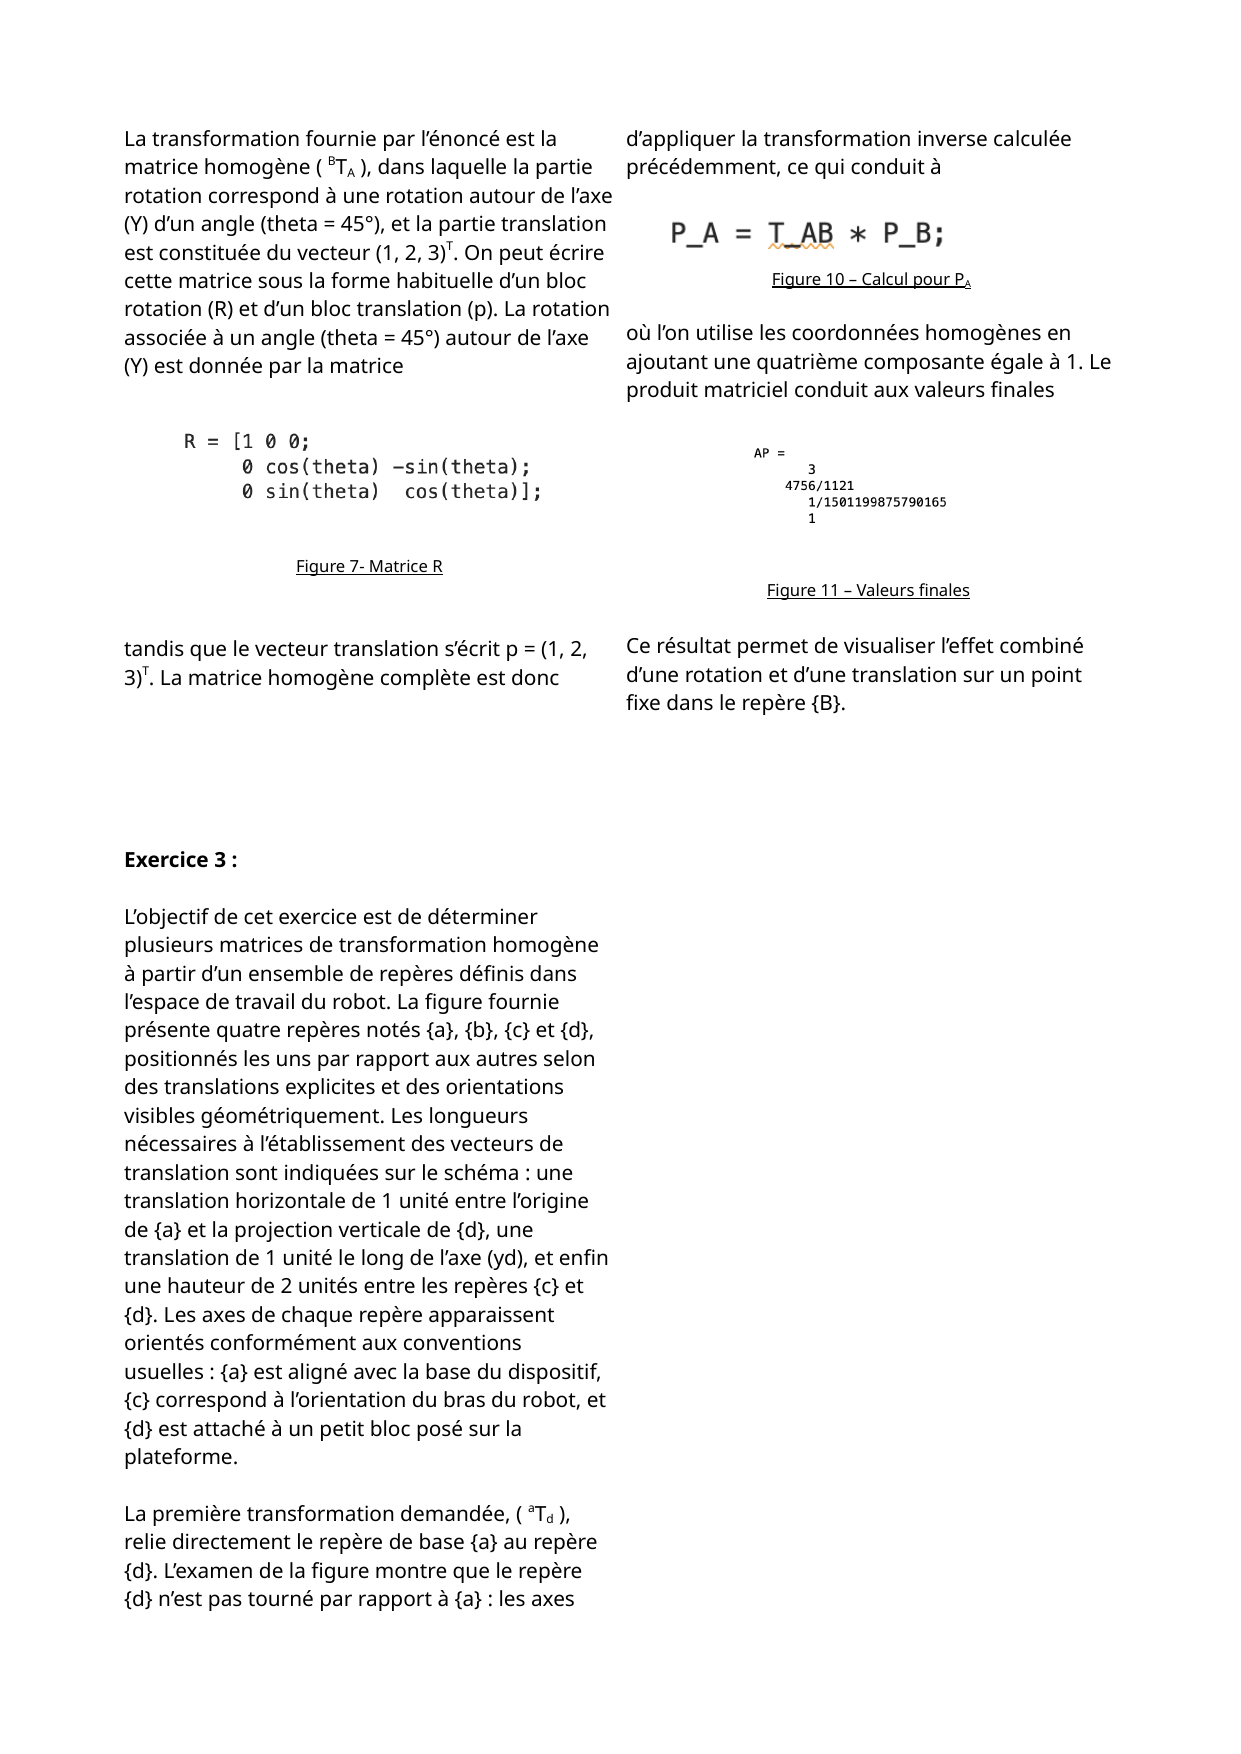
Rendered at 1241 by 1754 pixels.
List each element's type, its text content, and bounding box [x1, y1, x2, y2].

table_header [620, 839, 1122, 1618]
table_header La transformation fournie par l’énoncé est la matrice homogène ( BTA ), dans laquelle la partie rotation correspond à une rotation autour de l’axe (Y) d’un angle (theta = 45°), et la partie translation est constituée du vecteur (1, 2, 3)T. On peut écrire cette matrice sous la forme habituelle d’un bloc rotation (R) et d’un bloc translation (p). La rotation associée à un angle (theta = 45°) autour de l’axe (Y) est donnée par la matrice Figure 7- Matrice R tandis que le vecteur translation s’écrit p = (1, 2, 3)T. La matrice homogène complète est donc [118, 118, 620, 839]
picture [669, 213, 1070, 268]
table_header d’appliquer la transformation inverse calculée précédemment, ce qui conduit à Figure 10 – Calcul pour PA où l’on utilise les coordonnées homogènes en ajoutant une quatrième composante égale à 1. Le produit matriciel conduit aux valeurs finales Figure 11 – Valeurs finales Ce résultat permet de visualiser l’effet combiné d’une rotation et d’une translation sur un point fixe dans le repère {B}. [620, 118, 1122, 839]
picture [751, 437, 972, 538]
picture [171, 412, 568, 527]
table_header Exercice 3 : L’objectif de cet exercice est de déterminer plusieurs matrices de transformation homogène à partir d’un ensemble de repères définis dans l’espace de travail du robot. La figure fournie présente quatre repères notés {a}, {b}, {c} et {d}, positionnés les uns par rapport aux autres selon des translations explicites et des orientations visibles géométriquement. Les longueurs nécessaires à l’établissement des vecteurs de translation sont indiquées sur le schéma : une translation horizontale de 1 unité entre l’origine de {a} et la projection verticale de {d}, une translation de 1 unité le long de l’axe (yd), et enfin une hauteur de 2 unités entre les repères {c} et {d}. Les axes de chaque repère apparaissent orientés conformément aux conventions usuelles : {a} est aligné avec la base du dispositif, {c} correspond à l’orientation du bras du robot, et {d} est attaché à un petit bloc posé sur la plateforme. La première transformation demandée, ( aTd ), relie directement le repère de base {a} au repère {d}. L’examen de la figure montre que le repère {d} n’est pas tourné par rapport à {a} : les axes [118, 839, 620, 1618]
